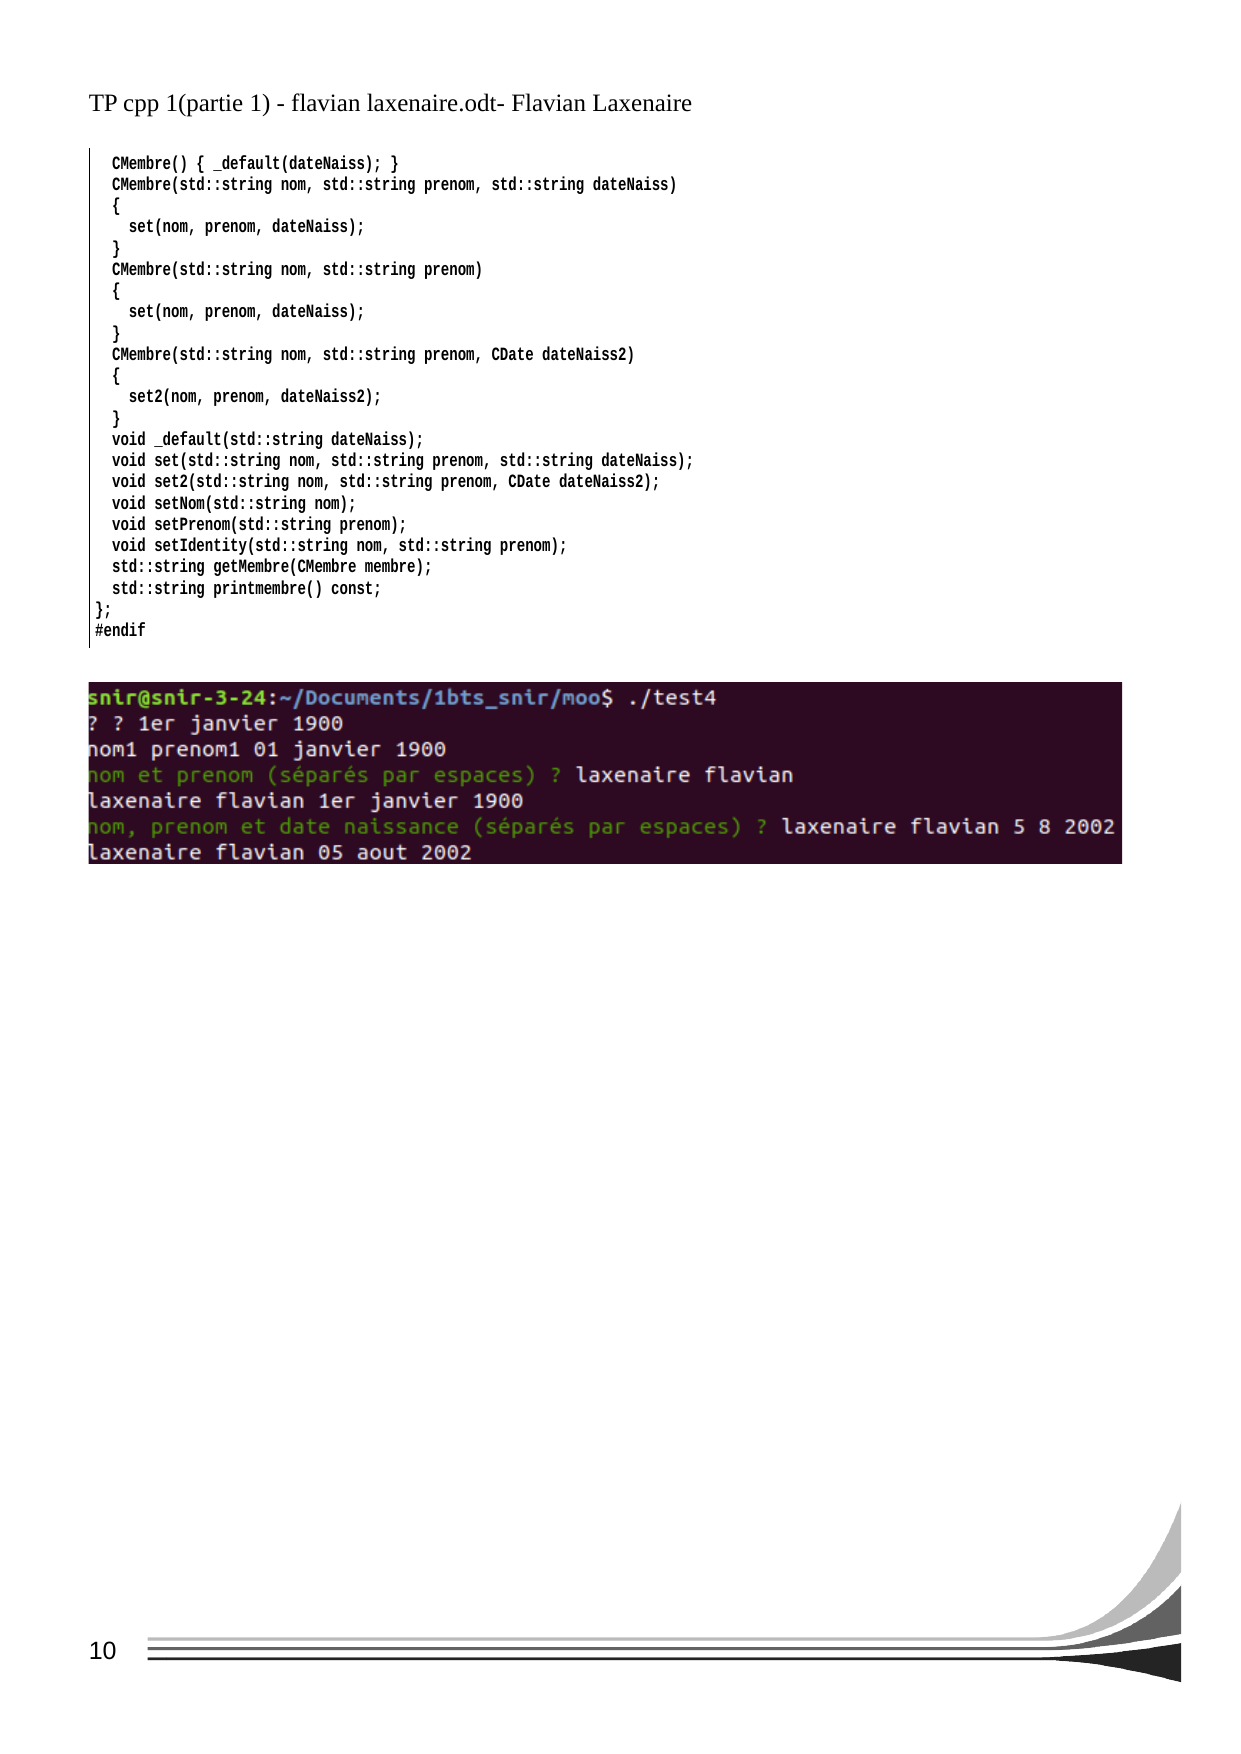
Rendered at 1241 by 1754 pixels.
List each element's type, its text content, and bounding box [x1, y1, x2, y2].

text CMembre(std::string nom, std::string prenom) [90, 260, 1122, 281]
text { [90, 281, 1122, 302]
text } [90, 408, 1122, 430]
picture [147, 1500, 1182, 1683]
text void setIdentity(std::string nom, std::string prenom); [90, 536, 1122, 557]
text { [90, 366, 1122, 387]
text { [90, 196, 1122, 217]
text set2(nom, prenom, dateNaiss2); [90, 387, 1122, 408]
text set(nom, prenom, dateNaiss); [90, 302, 1122, 323]
text void set(std::string nom, std::string prenom, std::string dateNaiss); [90, 451, 1122, 472]
text CMembre() { _default(dateNaiss); } [88, 147, 1122, 175]
text set(nom, prenom, dateNaiss); [90, 217, 1122, 238]
text void _default(std::string dateNaiss); [90, 430, 1122, 451]
text void set2(std::string nom, std::string prenom, CDate dateNaiss2); [90, 472, 1122, 493]
text CMembre(std::string nom, std::string prenom, CDate dateNaiss2) [90, 345, 1122, 366]
text #endif [90, 621, 1122, 648]
text CMembre(std::string nom, std::string prenom, std::string dateNaiss) [90, 175, 1122, 196]
text } [90, 323, 1122, 345]
text } [90, 238, 1122, 260]
picture [88, 682, 1123, 864]
text void setNom(std::string nom); [90, 493, 1122, 515]
text void setPrenom(std::string prenom); [90, 515, 1122, 536]
text std::string getMembre(CMembre membre); [90, 557, 1122, 578]
text }; [90, 600, 1122, 621]
text std::string printmembre() const; [90, 578, 1122, 600]
